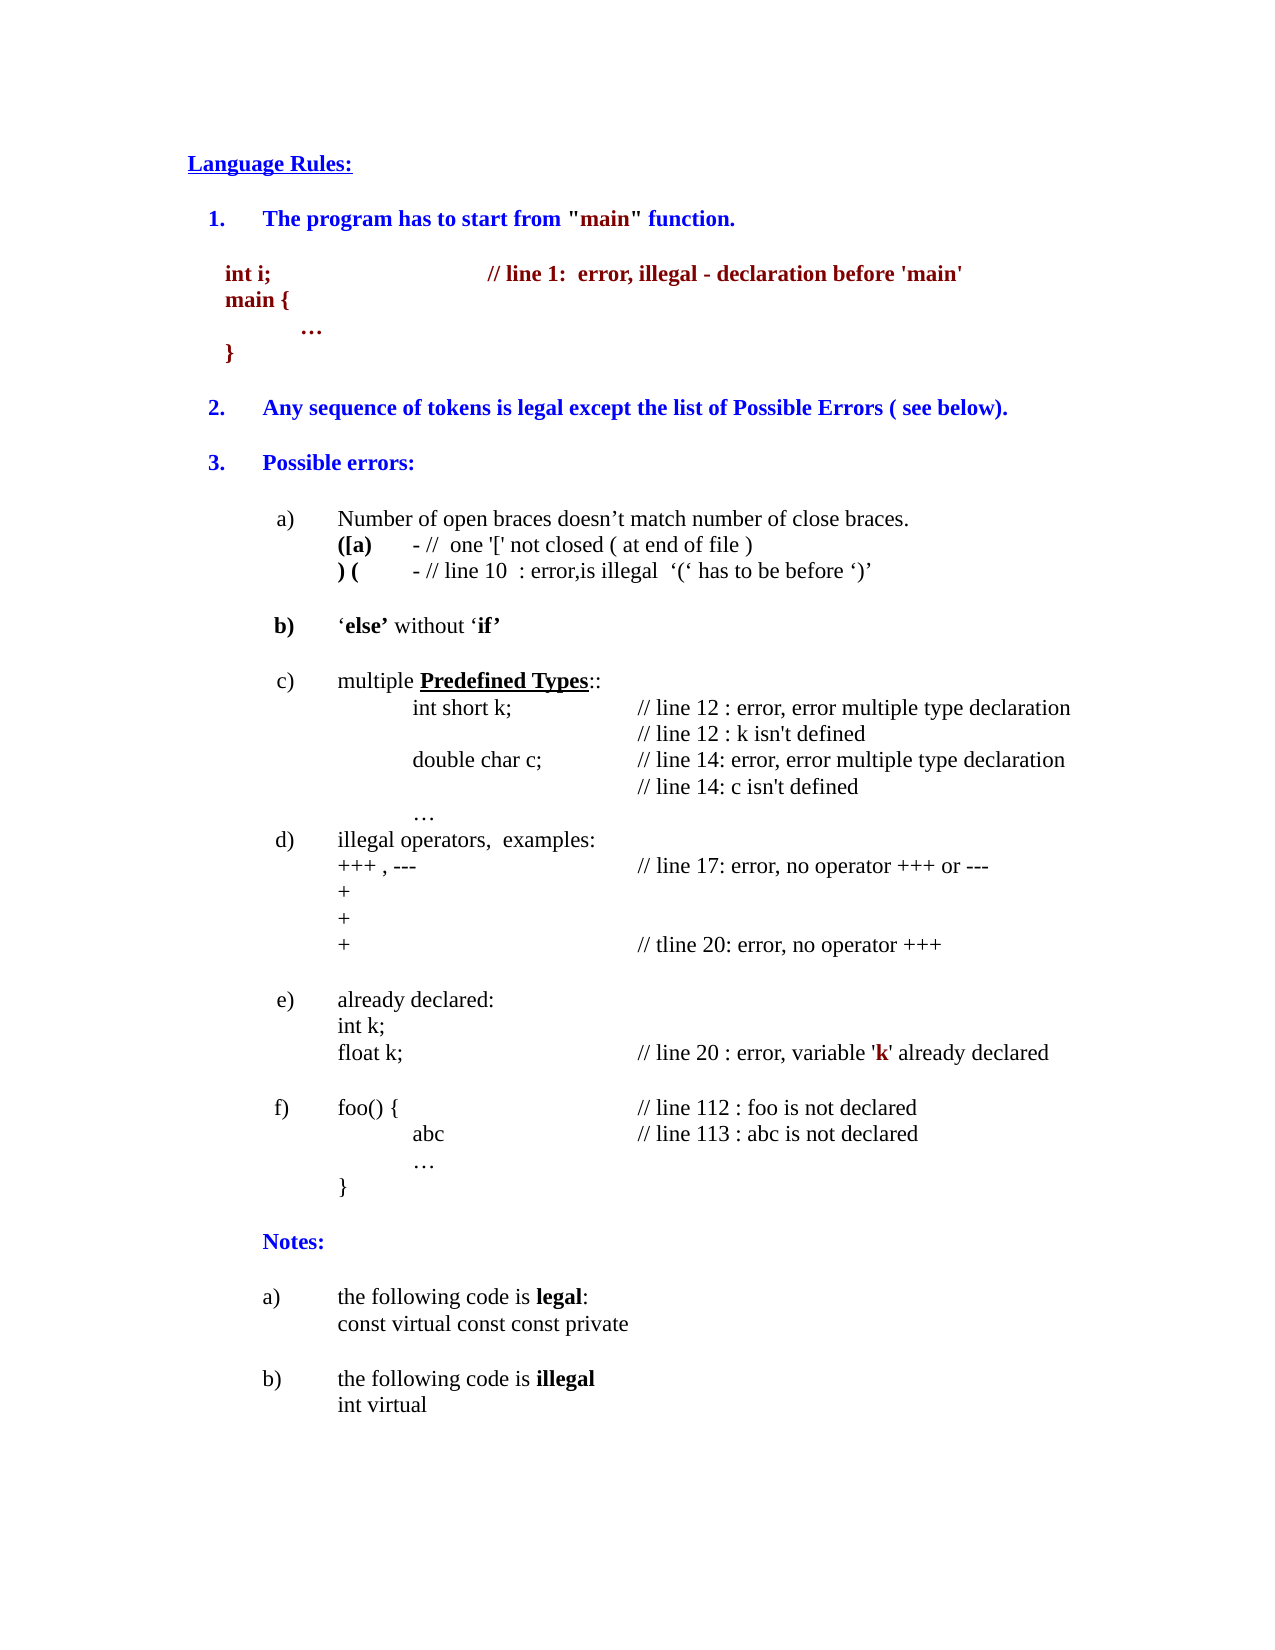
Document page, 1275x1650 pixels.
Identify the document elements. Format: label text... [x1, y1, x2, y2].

list The program has to start from "main" function. [225, 205, 1087, 231]
text + // tline 20: error, no operator +++ [337, 931, 1012, 957]
text double char c; // line 14: error, error multiple type declaration [337, 747, 1087, 773]
text b) the following code is illegal [262, 1365, 1087, 1391]
text ([a) - // one '[' not closed ( at end of file ) [337, 531, 1012, 557]
text +++ , --- // line 17: error, no operator +++ or --- [337, 852, 1012, 878]
text + [337, 878, 1012, 905]
text f) foo() { // line 112 : foo is not declared [262, 1094, 1087, 1120]
text } [225, 339, 1087, 366]
text ) ( - // line 10 : error,is illegal ‘(‘ has to be before ‘)’ [337, 557, 1012, 584]
text … [262, 1147, 1087, 1173]
text main { [225, 287, 1087, 313]
list Possible errors: [225, 449, 1087, 476]
text // line 12 : k isn't defined [337, 720, 1087, 747]
text Language Rules: [187, 150, 1087, 176]
text Notes: [262, 1228, 1087, 1254]
list ‘else’ without ‘if’ [300, 612, 1050, 639]
text const virtual const const private [262, 1309, 1087, 1336]
list Any sequence of tokens is legal except the list of Possible Errors ( see below). [225, 394, 1087, 421]
text } [262, 1173, 1087, 1199]
list Number of open braces doesn’t match number of close braces. [300, 504, 1050, 531]
text a) the following code is legal: [262, 1283, 1087, 1309]
text int short k; // line 12 : error, error multiple type declaration [337, 694, 1087, 720]
text abc // line 113 : abc is not declared [262, 1120, 1087, 1147]
text + [337, 905, 1012, 931]
list already declared: [300, 986, 1050, 1012]
list multiple Predefined Types:: [300, 667, 1050, 694]
text int virtual [262, 1391, 1087, 1417]
text int k; [337, 1012, 1050, 1039]
list illegal operators, examples: [300, 826, 1050, 852]
text … [225, 313, 1087, 339]
text … [337, 799, 1087, 826]
text // line 14: c isn't defined [337, 773, 1087, 799]
text float k; // line 20 : error, variable 'k' already declared [337, 1039, 1050, 1065]
text int i; // line 1: error, illegal - declaration before 'main' [225, 260, 1087, 287]
